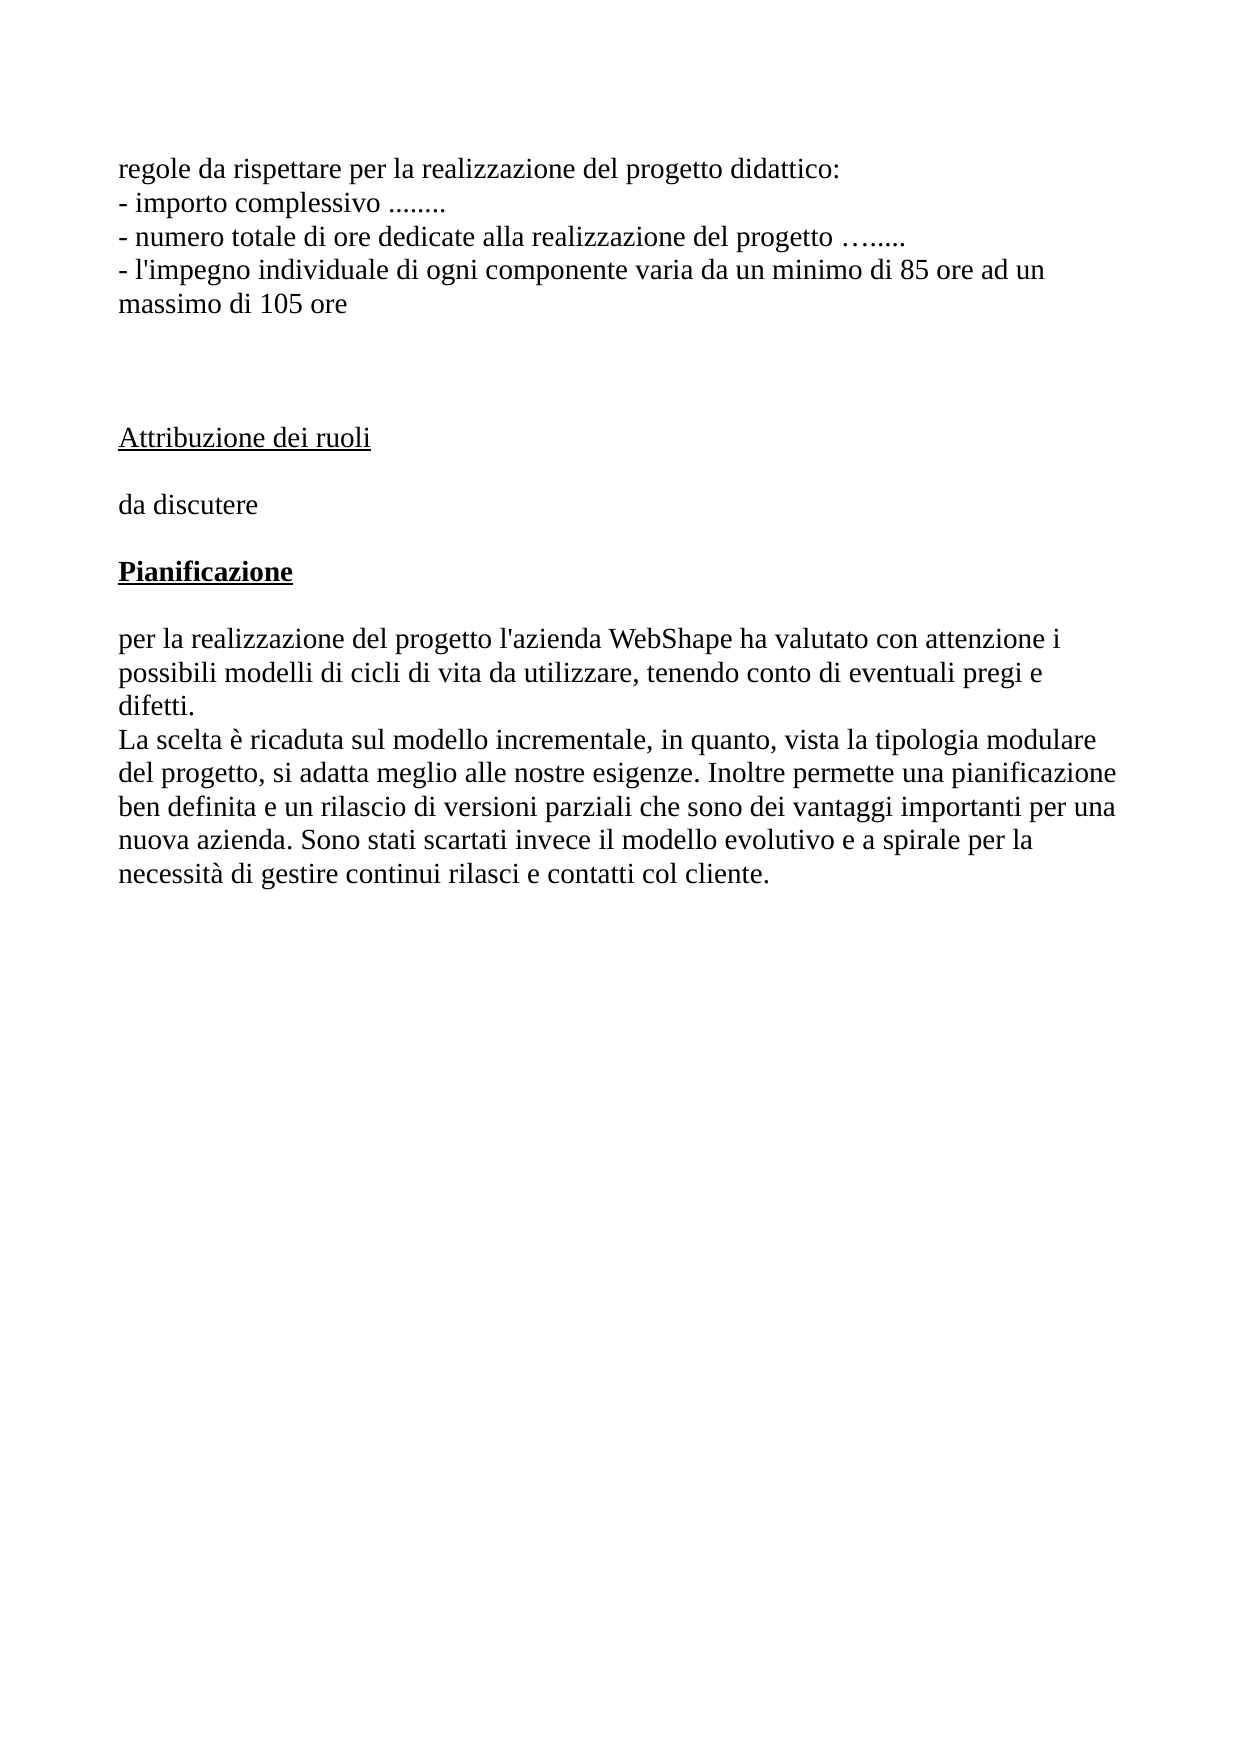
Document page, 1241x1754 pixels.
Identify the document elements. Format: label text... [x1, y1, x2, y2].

text per la realizzazione del progetto l'azienda WebShape ha valutato con attenzione i possibili modelli di cicli di vita da utilizzare, tenendo conto di eventuali pregi e difetti. [118, 621, 1122, 722]
text regole da rispettare per la realizzazione del progetto didattico: [118, 152, 1122, 185]
text da discutere [118, 487, 1122, 521]
text - numero totale di ore dedicate alla realizzazione del progetto …..... [118, 219, 1122, 252]
text - importo complessivo ........ [118, 185, 1122, 219]
text La scelta è ricaduta sul modello incrementale, in quanto, vista la tipologia modulare del progetto, si adatta meglio alle nostre esigenze. Inoltre permette una pianificazione ben definita e un rilascio di versioni parziali che sono dei vantaggi importanti per una nuova azienda. Sono stati scartati invece il modello evolutivo e a spirale per la necessità di gestire continui rilasci e contatti col cliente. [118, 722, 1122, 889]
text Attribuzione dei ruoli [118, 420, 1122, 453]
text - l'impegno individuale di ogni componente varia da un minimo di 85 ore ad un massimo di 105 ore [118, 252, 1122, 319]
text Pianificazione [118, 554, 1122, 588]
